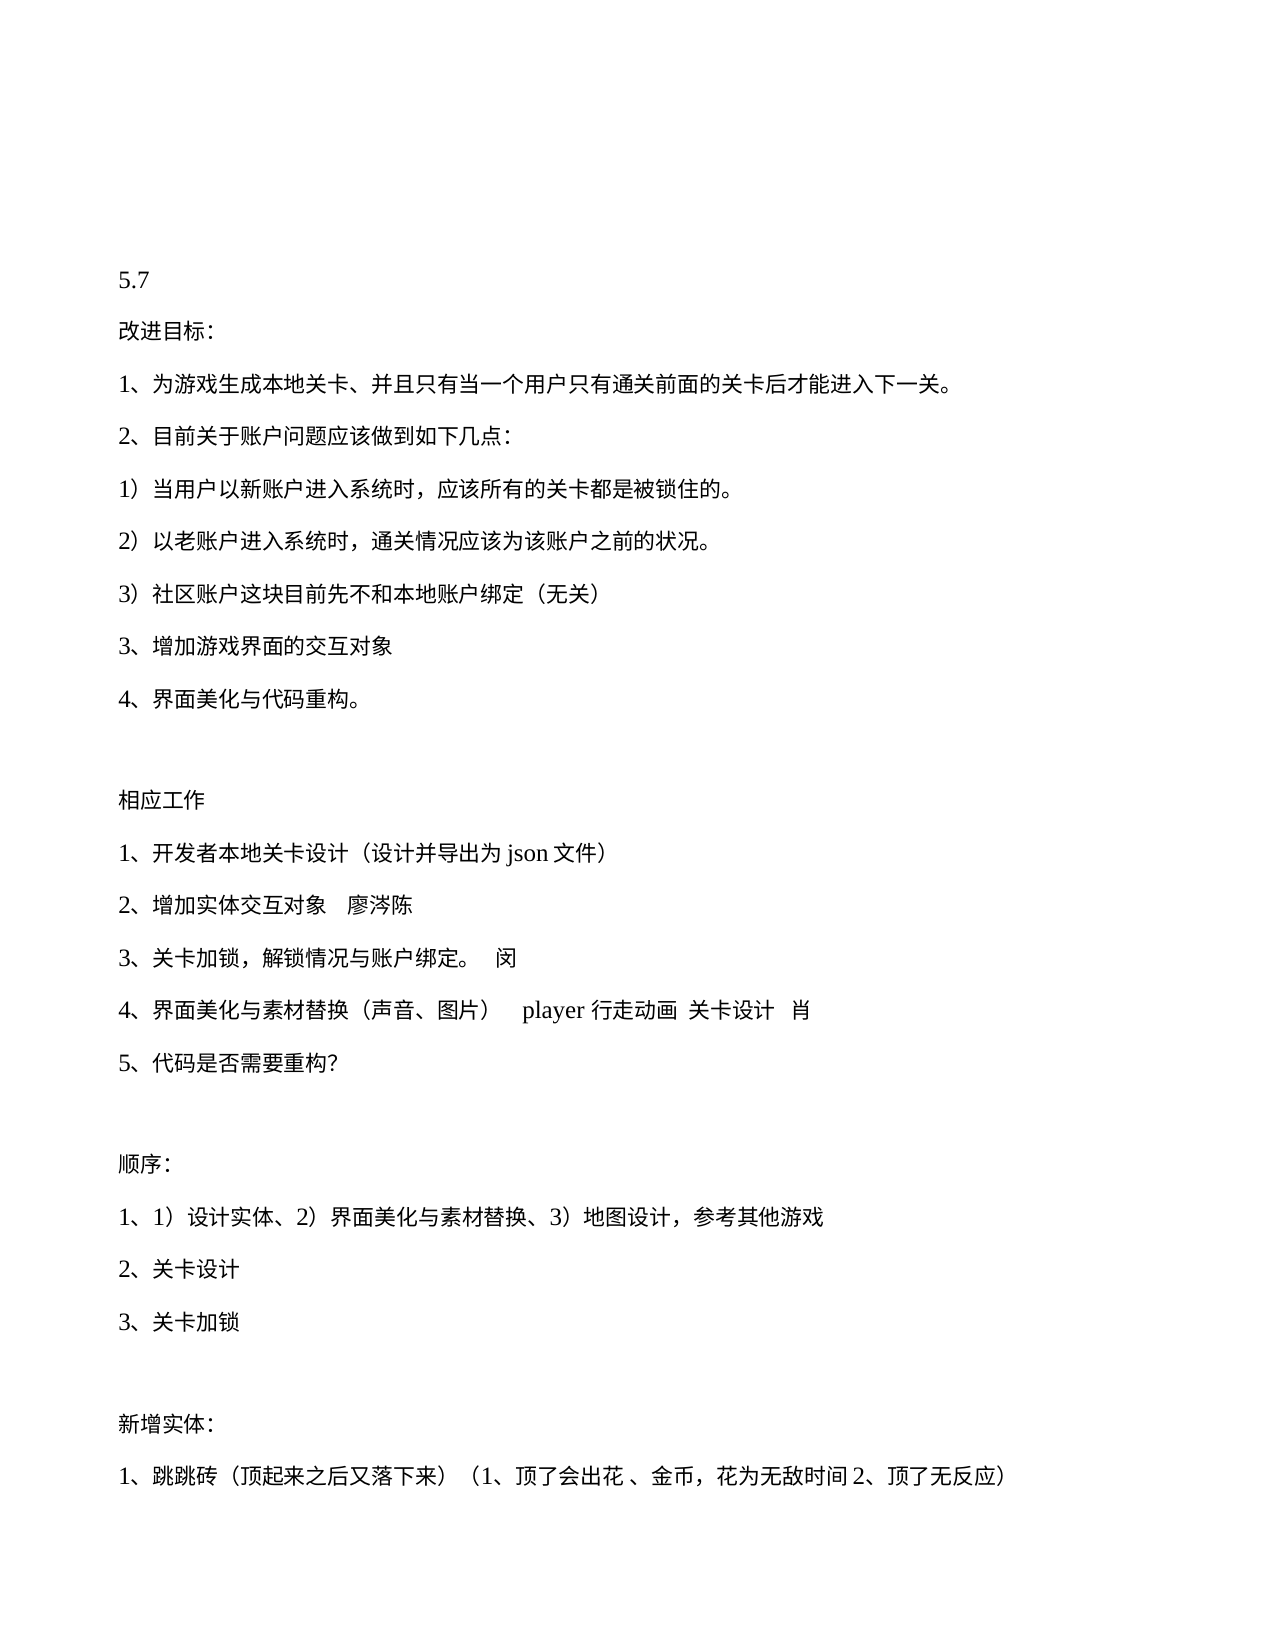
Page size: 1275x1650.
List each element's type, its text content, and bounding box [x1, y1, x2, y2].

text 顺序： [118, 1147, 1157, 1179]
text 3）社区账户这块目前先不和本地账户绑定（无关） [118, 577, 1157, 608]
text 改进目标： [118, 314, 1157, 346]
text 5.7 [118, 265, 1157, 294]
text 3、关卡加锁 [118, 1305, 1157, 1337]
text 5、代码是否需要重构？ [118, 1046, 1157, 1078]
text 新增实体： [118, 1407, 1157, 1438]
text 2）以老账户进入系统时，通关情况应该为该账户之前的状况。 [118, 524, 1157, 556]
text 1、跳跳砖（顶起来之后又落下来）（1、顶了会出花 、金币，花为无敌时间2、顶了无反应） [118, 1459, 1157, 1491]
text 4、界面美化与代码重构。 [118, 682, 1157, 713]
text 3、关卡加锁，解锁情况与账户绑定。 闵 [118, 941, 1157, 973]
text 1、为游戏生成本地关卡、并且只有当一个用户只有通关前面的关卡后才能进入下一关。 [118, 367, 1157, 398]
text 2、关卡设计 [118, 1252, 1157, 1284]
text 2、目前关于账户问题应该做到如下几点： [118, 419, 1157, 451]
text 1、1）设计实体、2）界面美化与素材替换、3）地图设计，参考其他游戏 [118, 1200, 1157, 1232]
text 相应工作 [118, 783, 1157, 815]
text 4、界面美化与素材替换（声音、图片） player 行走动画 关卡设计 肖 [118, 993, 1157, 1025]
text 1）当用户以新账户进入系统时，应该所有的关卡都是被锁住的。 [118, 472, 1157, 503]
text 1、开发者本地关卡设计（设计并导出为json文件） [118, 836, 1157, 868]
text 2、增加实体交互对象 廖涔陈 [118, 888, 1157, 920]
text 3、增加游戏界面的交互对象 [118, 629, 1157, 661]
